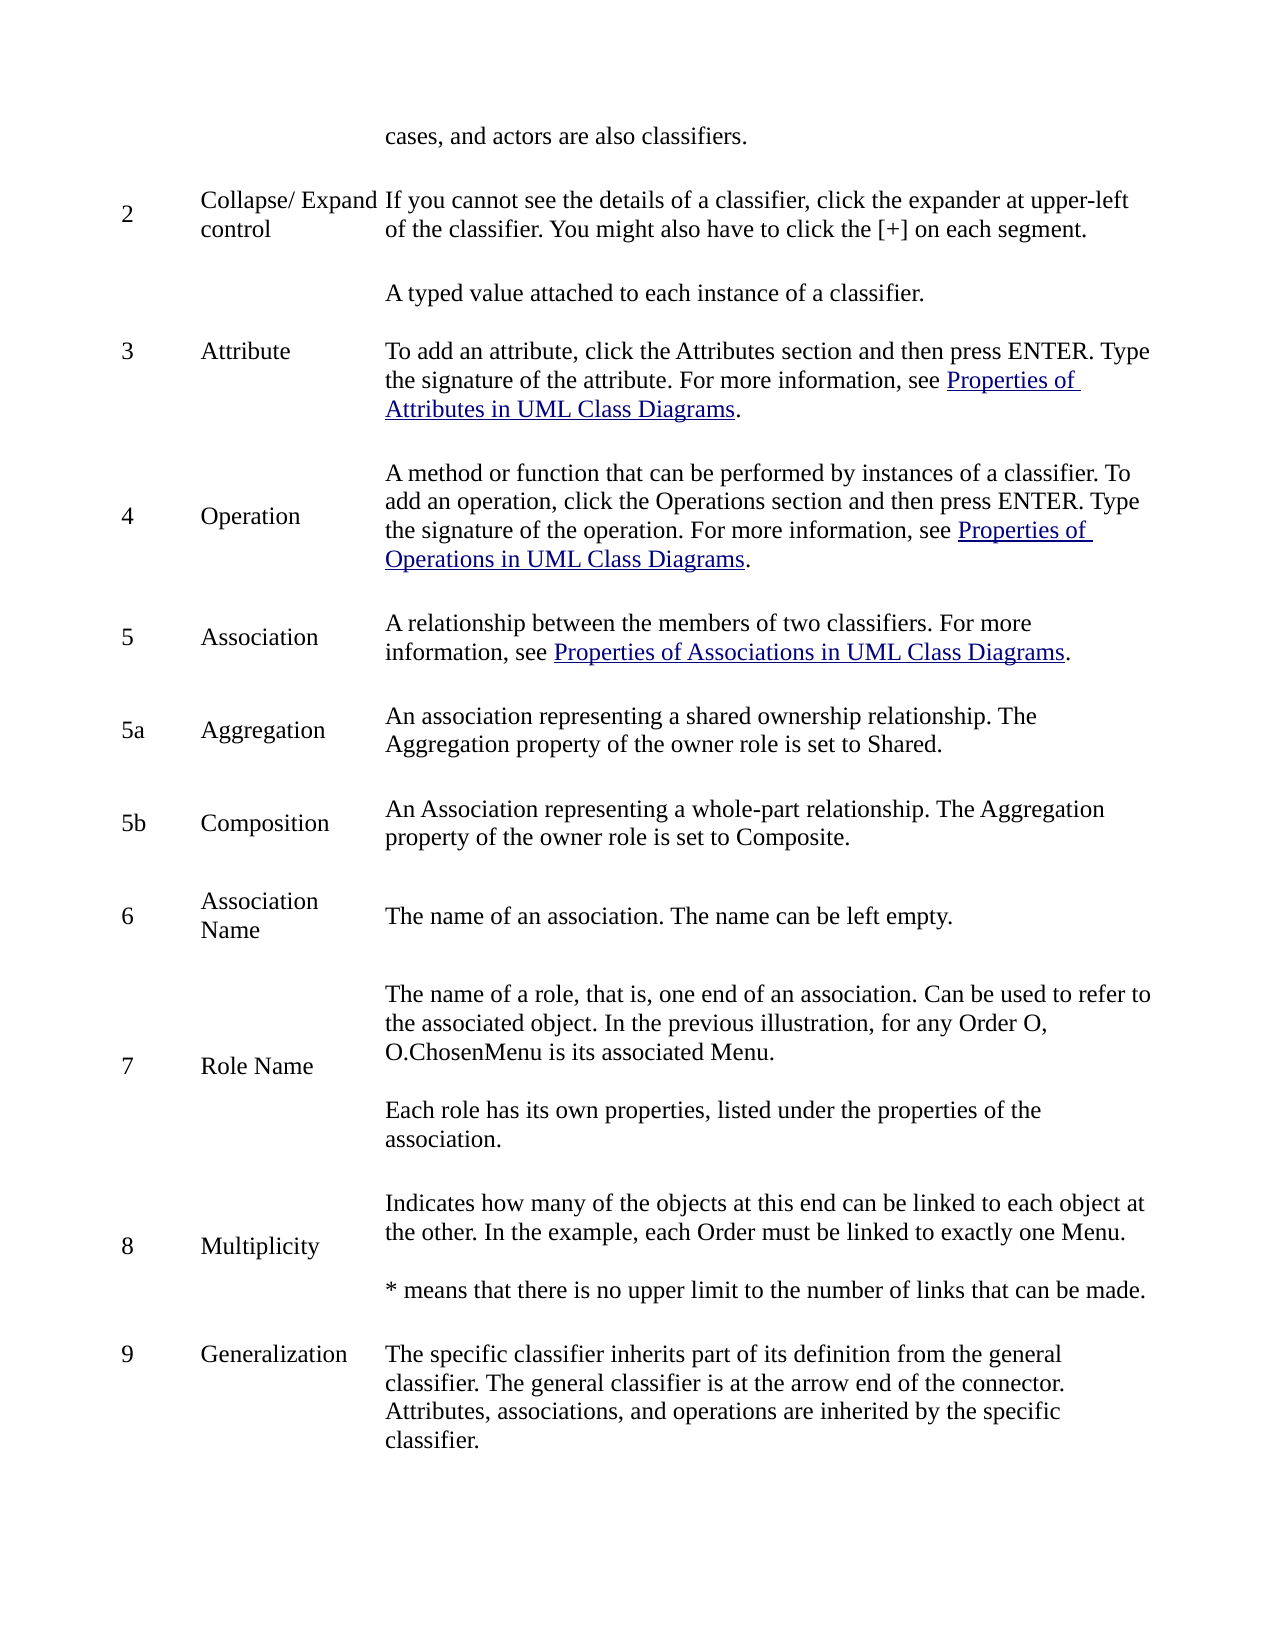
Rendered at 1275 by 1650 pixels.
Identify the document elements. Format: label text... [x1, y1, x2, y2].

table_cell 9 [118, 1336, 197, 1486]
table_cell [118, 118, 197, 182]
table_cell Operation [198, 455, 382, 605]
table_cell A method or function that can be performed by instances of a classifier. To add an operation, click the Operations section and then press ENTER. Type the signature of the operation. For more information, see Properties of Operations in UML Class Diagrams. [382, 455, 1157, 605]
table_cell A relationship between the members of two classifiers. For more information, see Properties of Associations in UML Class Diagrams. [382, 605, 1157, 698]
table_cell Multiplicity [198, 1185, 382, 1336]
table_cell [198, 118, 382, 182]
table_cell An Association representing a whole-part relationship. The Aggregation property of the owner role is set to Composite. [382, 791, 1157, 883]
table_cell Association [198, 605, 382, 698]
table_cell The name of an association. The name can be left empty. [382, 884, 1157, 976]
table_cell Composition [198, 791, 382, 883]
table_cell 5 [118, 605, 197, 698]
table_cell 5a [118, 698, 197, 791]
table_cell A typed value attached to each instance of a classifier. To add an attribute, click the Attributes section and then press ENTER. Type the signature of the attribute. For more information, see Properties of Attributes in UML Class Diagrams. [382, 275, 1157, 455]
table_cell Aggregation [198, 698, 382, 791]
table_cell Collapse/ Expand control [198, 182, 382, 275]
table_cell Association Name [198, 884, 382, 976]
table_cell If you cannot see the details of a classifier, click the expander at upper-left of the classifier. You might also have to click the [+] on each segment. [382, 182, 1157, 275]
table_cell cases, and actors are also classifiers. [382, 118, 1157, 182]
table_cell The specific classifier inherits part of its definition from the general classifier. The general classifier is at the arrow end of the connector. Attributes, associations, and operations are inherited by the specific classifier. [382, 1336, 1157, 1486]
table_cell 3 [118, 275, 197, 455]
table_cell Generalization [198, 1336, 382, 1486]
table_cell An association representing a shared ownership relationship. The Aggregation property of the owner role is set to Shared. [382, 698, 1157, 791]
table_cell 5b [118, 791, 197, 883]
table_cell The name of a role, that is, one end of an association. Can be used to refer to the associated object. In the previous illustration, for any Order O, O.ChosenMenu is its associated Menu. Each role has its own properties, listed under the properties of the association. [382, 976, 1157, 1185]
table_cell Indicates how many of the objects at this end can be linked to each object at the other. In the example, each Order must be linked to exactly one Menu. * means that there is no upper limit to the number of links that can be made. [382, 1185, 1157, 1336]
table_cell 4 [118, 455, 197, 605]
table_cell 2 [118, 182, 197, 275]
table_cell Role Name [198, 976, 382, 1185]
table_cell 8 [118, 1185, 197, 1336]
table_cell Attribute [198, 275, 382, 455]
table_cell 7 [118, 976, 197, 1185]
table_cell 6 [118, 884, 197, 976]
